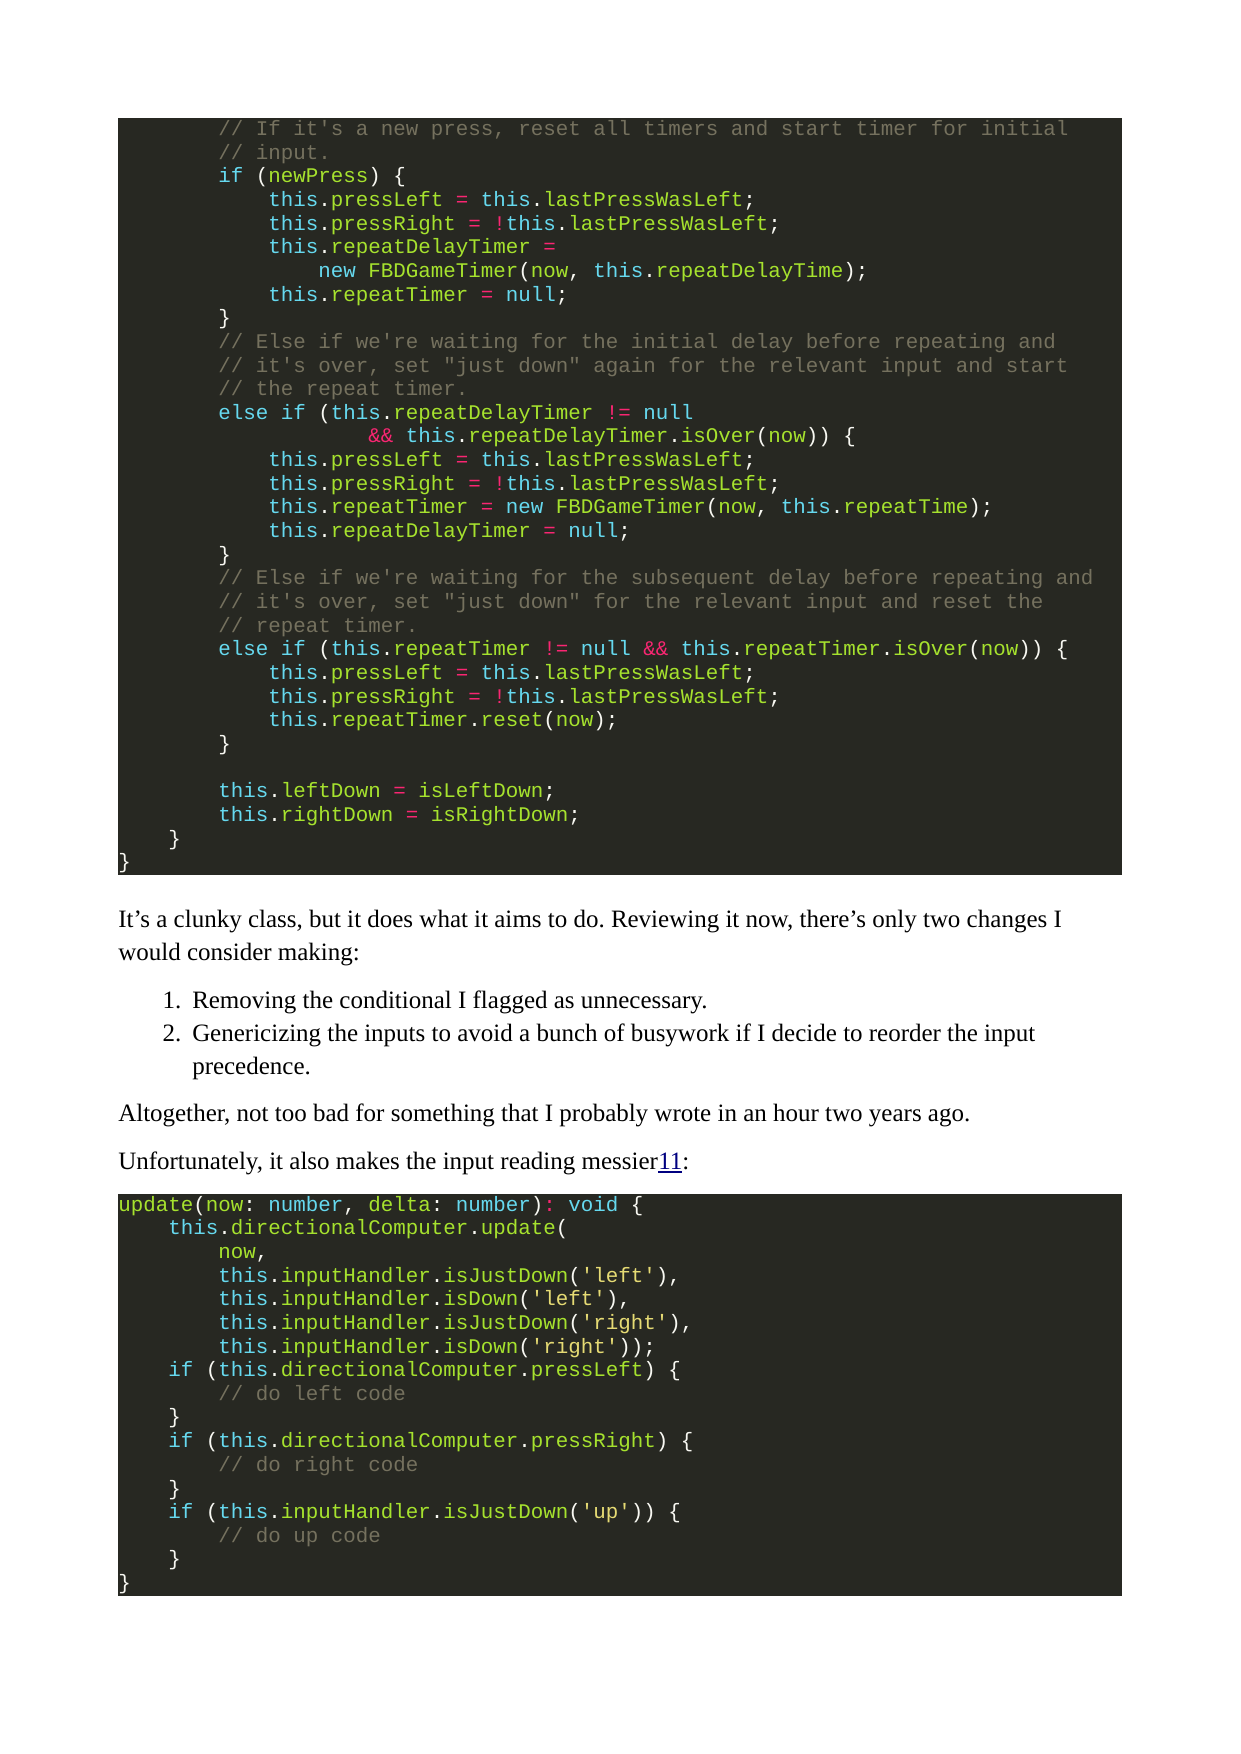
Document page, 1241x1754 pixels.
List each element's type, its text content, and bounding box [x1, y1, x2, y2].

text this.inputHandler.isDown('left'), [118, 1288, 1122, 1312]
text if (newPress) { [118, 165, 1122, 189]
text } [118, 851, 1122, 875]
text this.inputHandler.isDown('right')); [118, 1336, 1122, 1359]
text } [118, 1548, 1122, 1572]
text } [118, 1477, 1122, 1501]
text this.pressRight = !this.lastPressWasLeft; [118, 686, 1122, 709]
list Removing the conditional I flagged as unnecessary. [162, 985, 1122, 1014]
text this.repeatTimer = null; [118, 284, 1122, 307]
text this.repeatDelayTimer = null; [118, 520, 1122, 544]
text this.inputHandler.isJustDown('right'), [118, 1312, 1122, 1336]
text this.rightDown = isRightDown; [118, 804, 1122, 827]
text It’s a clunky class, but it does what it aims to do. Reviewing it now, there’s only two changes I would consider making: [118, 904, 1122, 966]
text // the repeat timer. [118, 378, 1122, 402]
text // it's over, set "just down" again for the relevant input and start [118, 354, 1122, 378]
text this.pressLeft = this.lastPressWasLeft; [118, 189, 1122, 213]
text && this.repeatDelayTimer.isOver(now)) { [118, 426, 1122, 449]
text else if (this.repeatTimer != null && this.repeatTimer.isOver(now)) { [118, 638, 1122, 662]
text } [118, 1572, 1122, 1596]
text if (this.inputHandler.isJustDown('up')) { [118, 1501, 1122, 1525]
text } [118, 544, 1122, 567]
text // Else if we're waiting for the initial delay before repeating and [118, 331, 1122, 354]
text // do right code [118, 1454, 1122, 1477]
text new FBDGameTimer(now, this.repeatDelayTime); [118, 260, 1122, 284]
text this.directionalComputer.update( [118, 1217, 1122, 1241]
text update(now: number, delta: number): void { [118, 1194, 1122, 1217]
text // do left code [118, 1383, 1122, 1407]
text else if (this.repeatDelayTimer != null [118, 402, 1122, 426]
text // do up code [118, 1525, 1122, 1548]
text // If it's a new press, reset all timers and start timer for initial [118, 118, 1122, 142]
text } [118, 733, 1122, 757]
text this.pressRight = !this.lastPressWasLeft; [118, 473, 1122, 496]
text // input. [118, 142, 1122, 165]
text // it's over, set "just down" for the relevant input and reset the [118, 591, 1122, 615]
text } [118, 1407, 1122, 1430]
text Altogether, not too bad for something that I probably wrote in an hour two years ago. [118, 1098, 1122, 1127]
text // Else if we're waiting for the subsequent delay before repeating and [118, 567, 1122, 591]
text this.repeatTimer = new FBDGameTimer(now, this.repeatTime); [118, 496, 1122, 520]
list Genericizing the inputs to avoid a bunch of busywork if I decide to reorder the input precedence. [162, 1018, 1122, 1080]
text this.pressRight = !this.lastPressWasLeft; [118, 213, 1122, 236]
text this.leftDown = isLeftDown; [118, 780, 1122, 804]
text // repeat timer. [118, 615, 1122, 638]
text now, [118, 1241, 1122, 1265]
text this.inputHandler.isJustDown('left'), [118, 1265, 1122, 1288]
text this.repeatDelayTimer = [118, 236, 1122, 260]
text Unfortunately, it also makes the input reading messier11: [118, 1146, 1122, 1175]
text if (this.directionalComputer.pressRight) { [118, 1430, 1122, 1454]
text this.pressLeft = this.lastPressWasLeft; [118, 662, 1122, 686]
text } [118, 827, 1122, 851]
text if (this.directionalComputer.pressLeft) { [118, 1359, 1122, 1383]
text } [118, 307, 1122, 331]
text this.pressLeft = this.lastPressWasLeft; [118, 449, 1122, 473]
text this.repeatTimer.reset(now); [118, 709, 1122, 733]
